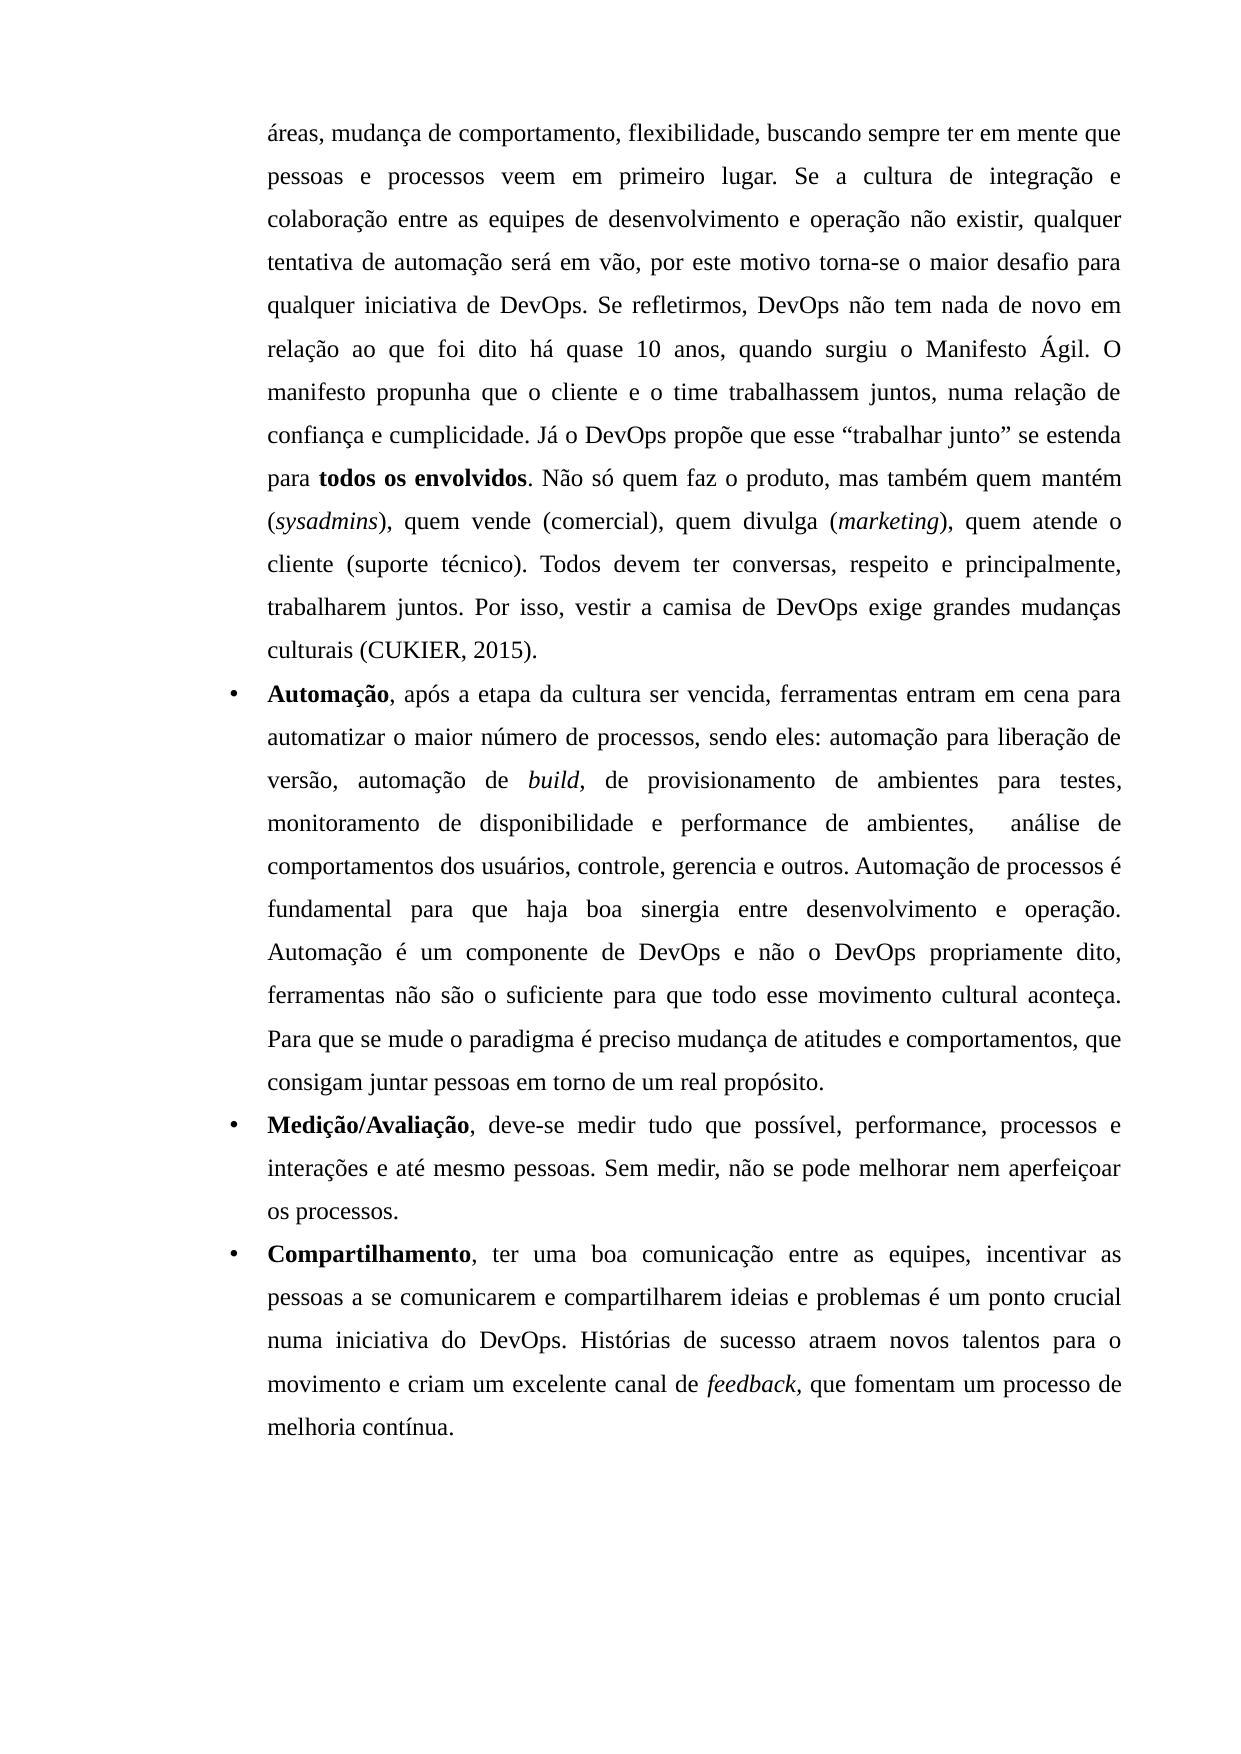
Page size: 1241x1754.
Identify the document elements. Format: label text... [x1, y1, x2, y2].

list Automação, após a etapa da cultura ser vencida, ferramentas entram em cena para automatizar o maior número de processos, sendo eles: automação para liberação de versão, automação de build, de provisionamento de ambientes para testes, monitoramento de disponibilidade e performance de ambientes, análise de comportamentos dos usuários, controle, gerencia e outros. Automação de processos é fundamental para que haja boa sinergia entre desenvolvimento e operação. Automação é um componente de DevOps e não o DevOps propriamente dito, ferramentas não são o suficiente para que todo esse movimento cultural aconteça. Para que se mude o paradigma é preciso mudança de atitudes e comportamentos, que consigam juntar pessoas em torno de um real propósito. [229, 679, 1122, 1096]
list Compartilhamento, ter uma boa comunicação entre as equipes, incentivar as pessoas a se comunicarem e compartilharem ideias e problemas é um ponto crucial numa iniciativa do DevOps. Histórias de sucesso atraem novos talentos para o movimento e criam um excelente canal de feedback, que fomentam um processo de melhoria contínua. [229, 1239, 1122, 1441]
list áreas, mudança de comportamento, flexibilidade, buscando sempre ter em mente que pessoas e processos veem em primeiro lugar. Se a cultura de integração e colaboração entre as equipes de desenvolvimento e operação não existir, qualquer tentativa de automação será em vão, por este motivo torna-se o maior desafio para qualquer iniciativa de DevOps. Se refletirmos, DevOps não tem nada de novo em relação ao que foi dito há quase 10 anos, quando surgiu o Manifesto Ágil. O manifesto propunha que o cliente e o time trabalhassem juntos, numa relação de confiança e cumplicidade. Já o DevOps propõe que esse “trabalhar junto” se estenda para todos os envolvidos. Não só quem faz o produto, mas também quem mantém (sysadmins), quem vende (comercial), quem divulga (marketing), quem atende o cliente (suporte técnico). Todos devem ter conversas, respeito e principalmente, trabalharem juntos. Por isso, vestir a camisa de DevOps exige grandes mudanças culturais (CUKIER, 2015). [229, 118, 1122, 664]
list Medição/Avaliação, deve-se medir tudo que possível, performance, processos e interações e até mesmo pessoas. Sem medir, não se pode melhorar nem aperfeiçoar os processos. [229, 1110, 1122, 1225]
